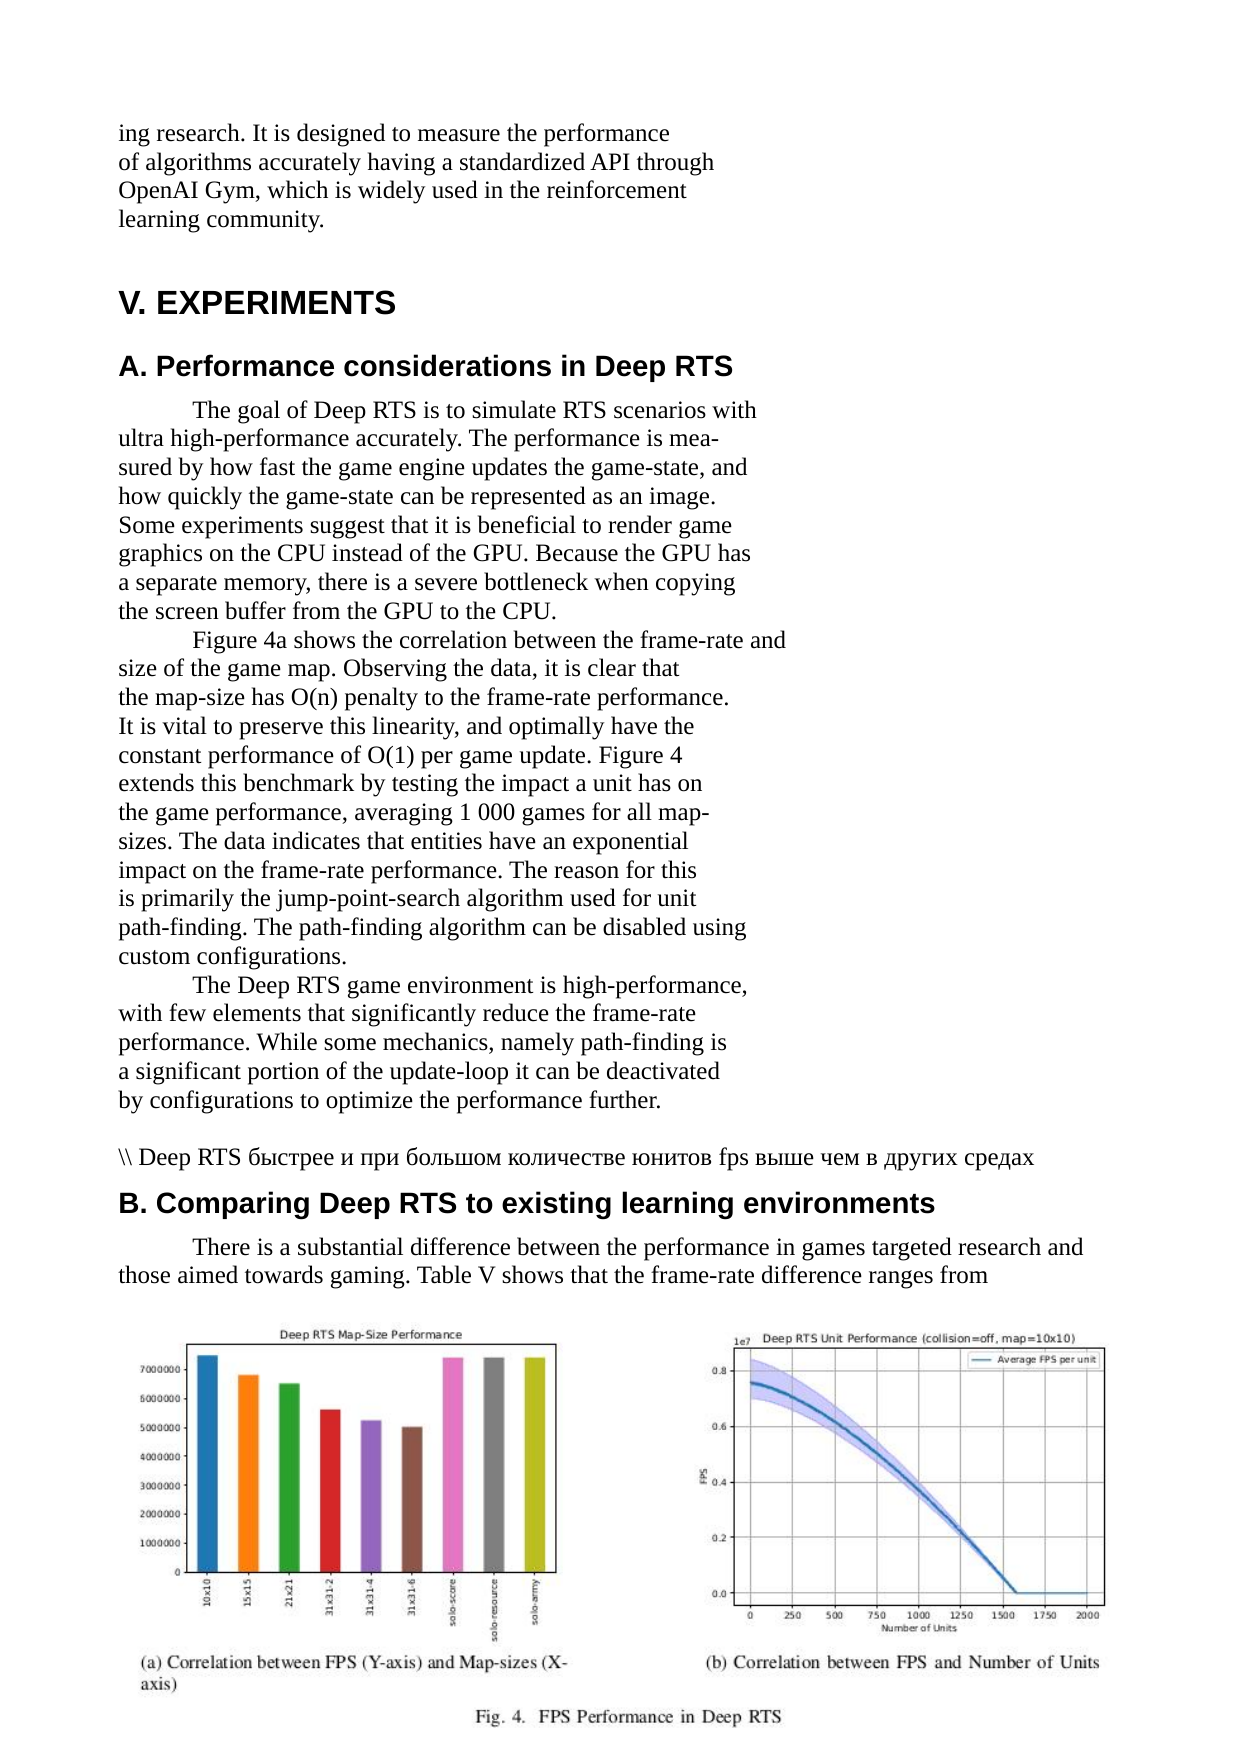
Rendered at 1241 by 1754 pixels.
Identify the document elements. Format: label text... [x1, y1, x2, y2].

text the screen buffer from the GPU to the CPU. [118, 596, 1122, 625]
text \\ Deep RTS быстрее и при большом количестве юнитов fps выше чем в других средах [118, 1142, 1122, 1171]
text graphics on the CPU instead of the GPU. Because the GPU has [118, 538, 1122, 567]
text constant performance of O(1) per game update. Figure 4 [118, 740, 1122, 768]
text sured by how fast the game engine updates the game-state, and [118, 452, 1122, 481]
text ultra high-performance accurately. The performance is mea- [118, 423, 1122, 452]
text OpenAI Gym, which is widely used in the reinforcement [118, 176, 1122, 204]
text learning community. [118, 204, 1122, 233]
text The Deep RTS game environment is high-performance, [118, 970, 1122, 998]
text The goal of Deep RTS is to simulate RTS scenarios with [118, 395, 1122, 423]
subtitle A. Performance considerations in Deep RTS [118, 348, 1122, 382]
subtitle V. EXPERIMENTS [118, 283, 1122, 321]
text custom configurations. [118, 941, 1122, 970]
text Some experiments suggest that it is beneficial to render game [118, 510, 1122, 538]
text Figure 4a shows the correlation between the frame-rate and [118, 625, 1122, 653]
text how quickly the game-state can be represented as an image. [118, 481, 1122, 510]
text extends this benchmark by testing the impact a unit has on [118, 768, 1122, 797]
text of algorithms accurately having a standardized API through [118, 147, 1122, 176]
text the map-size has O(n) penalty to the frame-rate performance. [118, 682, 1122, 711]
text path-finding. The path-finding algorithm can be disabled using [118, 912, 1122, 941]
subtitle B. Comparing Deep RTS to existing learning environments [118, 1186, 1122, 1219]
text is primarily the jump-point-search algorithm used for unit [118, 883, 1122, 912]
text a separate memory, there is a severe bottleneck when copying [118, 567, 1122, 596]
picture [118, 1302, 1123, 1738]
text ing research. It is designed to measure the performance [118, 118, 1122, 147]
text performance. While some mechanics, namely path-finding is [118, 1027, 1122, 1056]
text by configurations to optimize the performance further. [118, 1085, 1122, 1113]
text the game performance, averaging 1 000 games for all map- [118, 797, 1122, 826]
text size of the game map. Observing the data, it is clear that [118, 653, 1122, 682]
text impact on the frame-rate performance. The reason for this [118, 855, 1122, 883]
text sizes. The data indicates that entities have an exponential [118, 826, 1122, 855]
text with few elements that significantly reduce the frame-rate [118, 998, 1122, 1027]
text There is a substantial difference between the performance in games targeted research and those aimed towards gaming. Table V shows that the frame-rate difference ranges from [118, 1232, 1122, 1289]
text It is vital to preserve this linearity, and optimally have the [118, 711, 1122, 740]
text a significant portion of the update-loop it can be deactivated [118, 1056, 1122, 1085]
